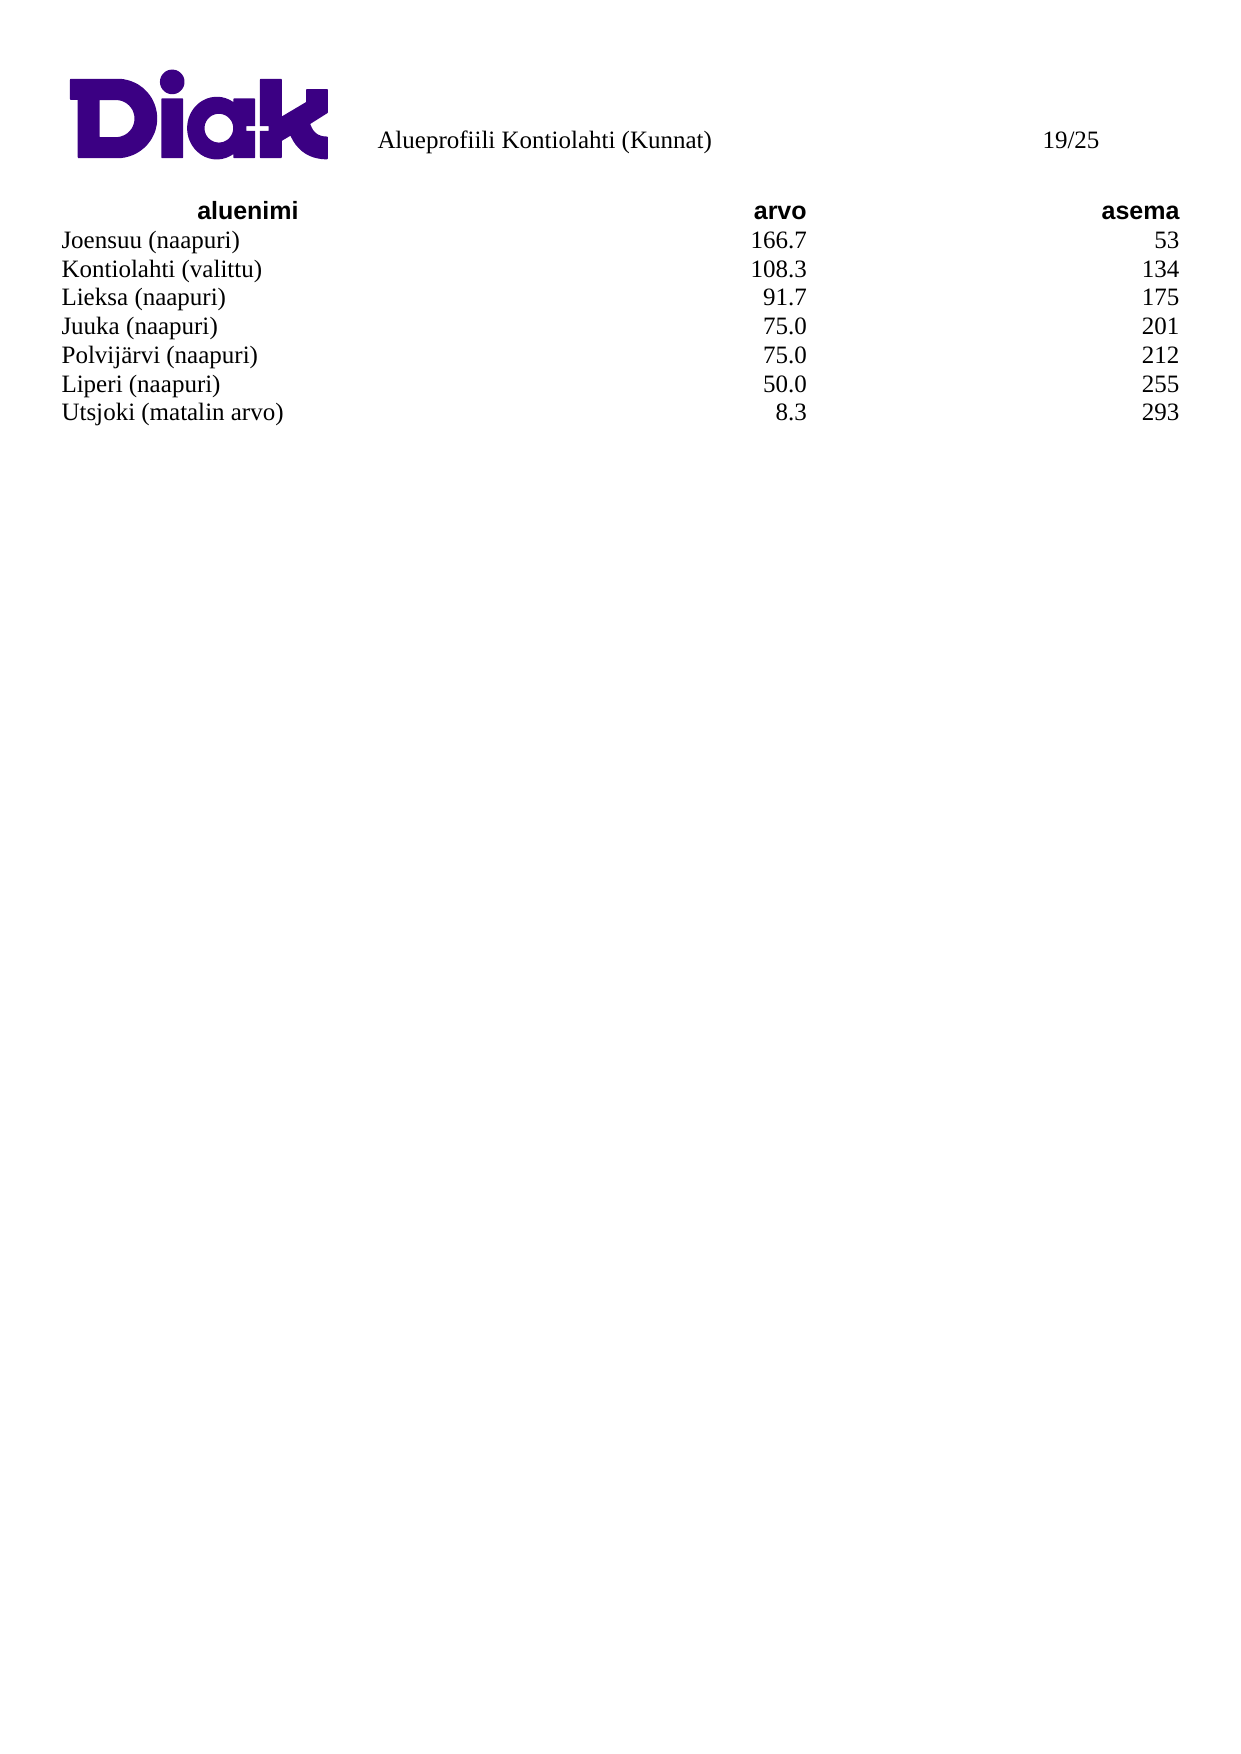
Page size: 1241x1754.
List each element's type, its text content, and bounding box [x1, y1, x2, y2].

table_cell 255 [806, 369, 1179, 397]
table_cell Lieksa (naapuri) [61, 283, 434, 311]
table_cell Liperi (naapuri) [61, 369, 434, 397]
table_cell 212 [806, 340, 1179, 369]
table_header aluenimi [61, 196, 434, 225]
table_cell 8.3 [434, 398, 806, 426]
table_cell 108.3 [434, 254, 806, 282]
table_cell 53 [806, 225, 1179, 254]
table_cell Juuka (naapuri) [61, 311, 434, 340]
table_cell Joensuu (naapuri) [61, 225, 434, 254]
table_cell 201 [806, 311, 1179, 340]
table_cell 293 [806, 398, 1179, 426]
table_header asema [806, 196, 1179, 225]
table_cell Kontiolahti (valittu) [61, 254, 434, 282]
table_header arvo [434, 196, 806, 225]
table_cell Utsjoki (matalin arvo) [61, 398, 434, 426]
table_cell 75.0 [434, 311, 806, 340]
table_cell 134 [806, 254, 1179, 282]
table_cell 75.0 [434, 340, 806, 369]
table_cell Polvijärvi (naapuri) [61, 340, 434, 369]
table_cell 166.7 [434, 225, 806, 254]
table_cell 91.7 [434, 283, 806, 311]
table_cell 175 [806, 283, 1179, 311]
table_cell 50.0 [434, 369, 806, 397]
